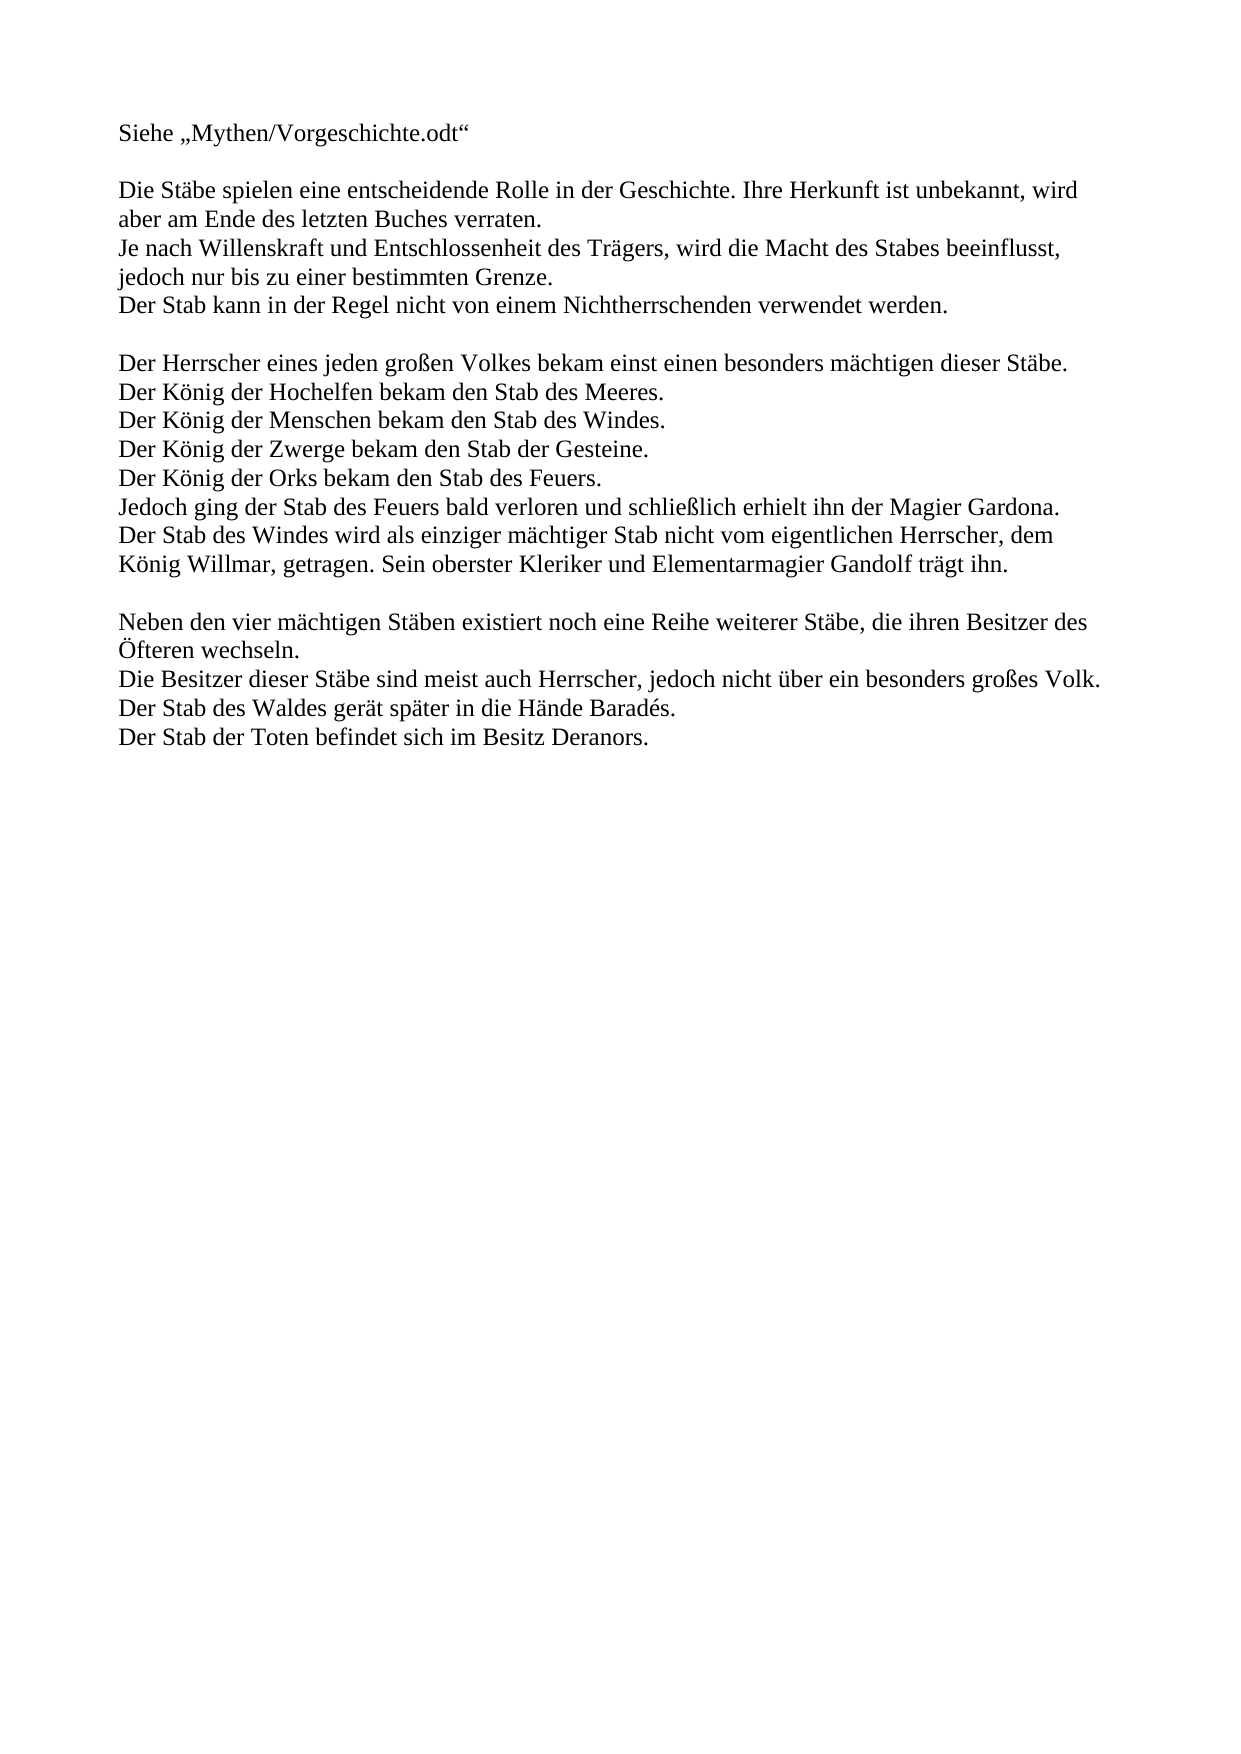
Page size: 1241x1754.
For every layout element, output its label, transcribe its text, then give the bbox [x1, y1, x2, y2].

text Der Stab der Toten befindet sich im Besitz Deranors. [118, 722, 1122, 751]
text Der König der Orks bekam den Stab des Feuers. [118, 463, 1122, 492]
text Der König der Menschen bekam den Stab des Windes. [118, 406, 1122, 434]
text Der Herrscher eines jeden großen Volkes bekam einst einen besonders mächtigen dieser Stäbe. [118, 348, 1122, 377]
text Siehe „Mythen/Vorgeschichte.odt“ [118, 118, 1122, 147]
text Der König der Hochelfen bekam den Stab des Meeres. [118, 377, 1122, 406]
text Der Stab des Waldes gerät später in die Hände Baradés. [118, 693, 1122, 722]
text Der Stab des Windes wird als einziger mächtiger Stab nicht vom eigentlichen Herrscher, dem König Willmar, getragen. Sein oberster Kleriker und Elementarmagier Gandolf trägt ihn. [118, 521, 1122, 578]
text Neben den vier mächtigen Stäben existiert noch eine Reihe weiterer Stäbe, die ihren Besitzer des Öfteren wechseln. [118, 607, 1122, 664]
text Je nach Willenskraft und Entschlossenheit des Trägers, wird die Macht des Stabes beeinflusst, jedoch nur bis zu einer bestimmten Grenze. [118, 233, 1122, 291]
text Jedoch ging der Stab des Feuers bald verloren und schließlich erhielt ihn der Magier Gardona. [118, 492, 1122, 521]
text Der Stab kann in der Regel nicht von einem Nichtherrschenden verwendet werden. [118, 291, 1122, 319]
text Die Stäbe spielen eine entscheidende Rolle in der Geschichte. Ihre Herkunft ist unbekannt, wird aber am Ende des letzten Buches verraten. [118, 176, 1122, 233]
text Der König der Zwerge bekam den Stab der Gesteine. [118, 434, 1122, 463]
text Die Besitzer dieser Stäbe sind meist auch Herrscher, jedoch nicht über ein besonders großes Volk. [118, 664, 1122, 693]
